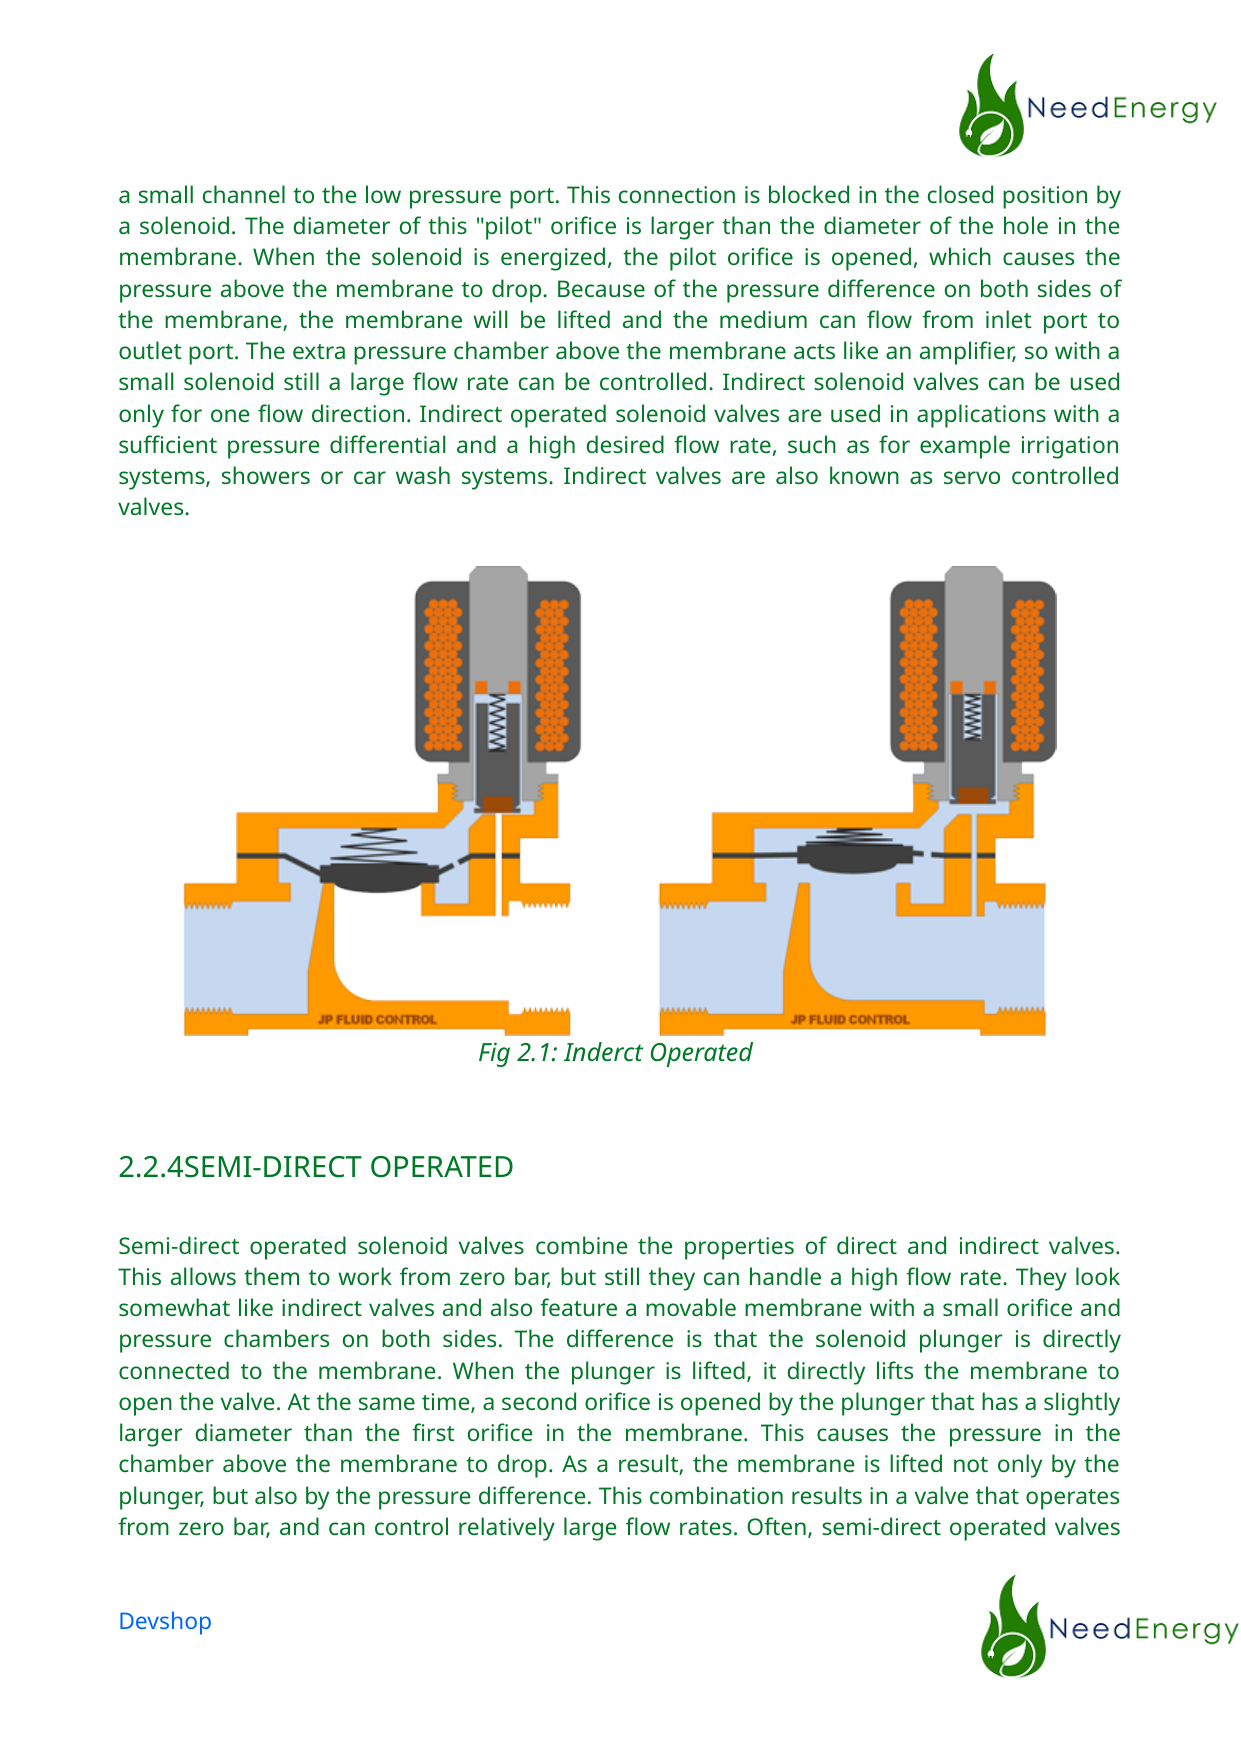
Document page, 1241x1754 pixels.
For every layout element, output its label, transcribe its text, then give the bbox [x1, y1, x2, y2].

text a small channel to the low pressure port. This connection is blocked in the closed position by a solenoid. The diameter of this "pilot" orifice is larger than the diameter of the hole in the membrane. When the solenoid is energized, the pilot orifice is opened, which causes the pressure above the membrane to drop. Because of the pressure difference on both sides of the membrane, the membrane will be lifted and the medium can flow from inlet port to outlet port. The extra pressure chamber above the membrane acts like an amplifier, so with a small solenoid still a large flow rate can be controlled. Indirect solenoid valves can be used only for one flow direction. Indirect operated solenoid valves are used in applications with a sufficient pressure differential and a high desired flow rate, such as for example irrigation systems, showers or car wash systems. Indirect valves are also known as servo controlled valves. [118, 179, 1122, 523]
picture [956, 53, 1219, 167]
picture [977, 1575, 1241, 1688]
text Semi-direct operated solenoid valves combine the properties of direct and indirect valves. This allows them to work from zero bar, but still they can handle a high flow rate. They look somewhat like indirect valves and also feature a movable membrane with a small orifice and pressure chambers on both sides. The difference is that the solenoid plunger is directly connected to the membrane. When the plunger is lifted, it directly lifts the membrane to open the valve. At the same time, a second orifice is opened by the plunger that has a slightly larger diameter than the first orifice in the membrane. This causes the pressure in the chamber above the membrane to drop. As a result, the membrane is lifted not only by the plunger, but also by the pressure difference. This combination results in a valve that operates from zero bar, and can control relatively large flow rates. Often, semi-direct operated valves [118, 1230, 1122, 1542]
subtitle 2.2.4SEMI-DIRECT OPERATED [118, 1146, 1122, 1186]
picture [183, 566, 1057, 1036]
text Fig 2.1: Inderct Operated [183, 1036, 1057, 1069]
